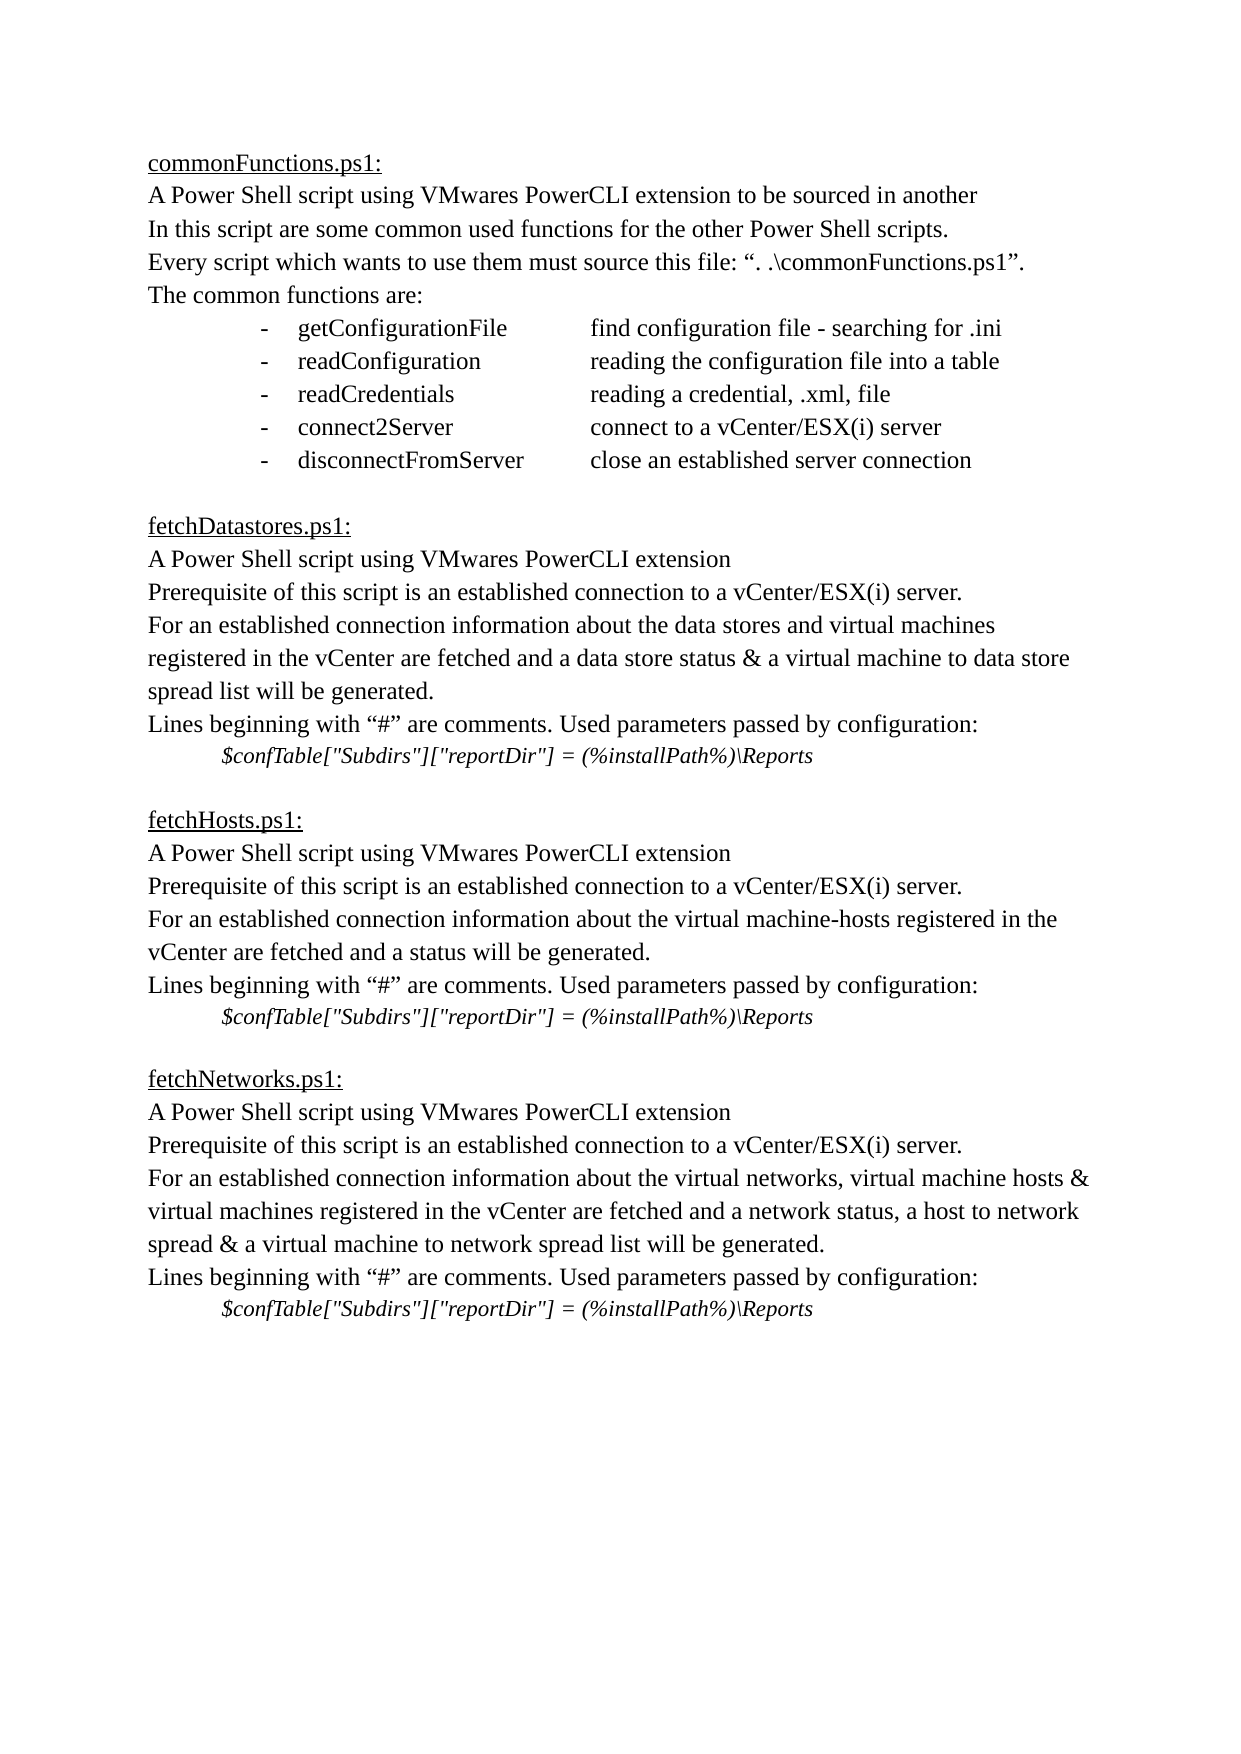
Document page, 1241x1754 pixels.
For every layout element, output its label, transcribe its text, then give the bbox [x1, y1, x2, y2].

text fetchNetworks.ps1: [148, 1064, 1093, 1092]
text fetchHosts.ps1: [148, 805, 1093, 834]
text Lines beginning with “#” are comments. Used parameters passed by configuration: [148, 709, 1093, 738]
text For an established connection information about the data stores and virtual machines registered in the vCenter are fetched and a data store status & a virtual machine to data store spread list will be generated. [148, 610, 1093, 705]
list disconnectFromServer close an established server connection [260, 445, 1093, 473]
text A Power Shell script using VMwares PowerCLI extension to be sourced in another [148, 181, 1093, 209]
text For an established connection information about the virtual machine-hosts registered in the vCenter are fetched and a status will be generated. [148, 904, 1093, 966]
text In this script are some common used functions for the other Power Shell scripts. [148, 214, 1093, 242]
list connect2Server connect to a vCenter/ESX(i) server [260, 412, 1093, 441]
list readCredentials reading a credential, .xml, file [260, 379, 1093, 407]
list getConfigurationFile find configuration file - searching for .ini [260, 313, 1093, 341]
text fetchDatastores.ps1: [148, 511, 1093, 539]
text Prerequisite of this script is an established connection to a vCenter/ESX(i) server. [148, 577, 1093, 606]
text A Power Shell script using VMwares PowerCLI extension [148, 838, 1093, 867]
text Prerequisite of this script is an established connection to a vCenter/ESX(i) server. [148, 1130, 1093, 1158]
text For an established connection information about the virtual networks, virtual machine hosts & virtual machines registered in the vCenter are fetched and a network status, a host to network spread & a virtual machine to network spread list will be generated. [148, 1163, 1093, 1258]
text Lines beginning with “#” are comments. Used parameters passed by configuration: [148, 970, 1093, 999]
text $confTable["Subdirs"]["reportDir"] = (%installPath%)\Reports [221, 742, 1093, 768]
text Prerequisite of this script is an established connection to a vCenter/ESX(i) server. [148, 871, 1093, 900]
text A Power Shell script using VMwares PowerCLI extension [148, 544, 1093, 573]
text $confTable["Subdirs"]["reportDir"] = (%installPath%)\Reports [221, 1295, 1093, 1321]
text A Power Shell script using VMwares PowerCLI extension [148, 1097, 1093, 1126]
text commonFunctions.ps1: [148, 148, 1093, 176]
text Every script which wants to use them must source this file: “. .\commonFunctions.ps1”. [148, 247, 1093, 275]
text The common functions are: [148, 280, 1093, 308]
text Lines beginning with “#” are comments. Used parameters passed by configuration: [148, 1262, 1093, 1291]
list readConfiguration reading the configuration file into a table [260, 346, 1093, 374]
text $confTable["Subdirs"]["reportDir"] = (%installPath%)\Reports [221, 1003, 1093, 1030]
